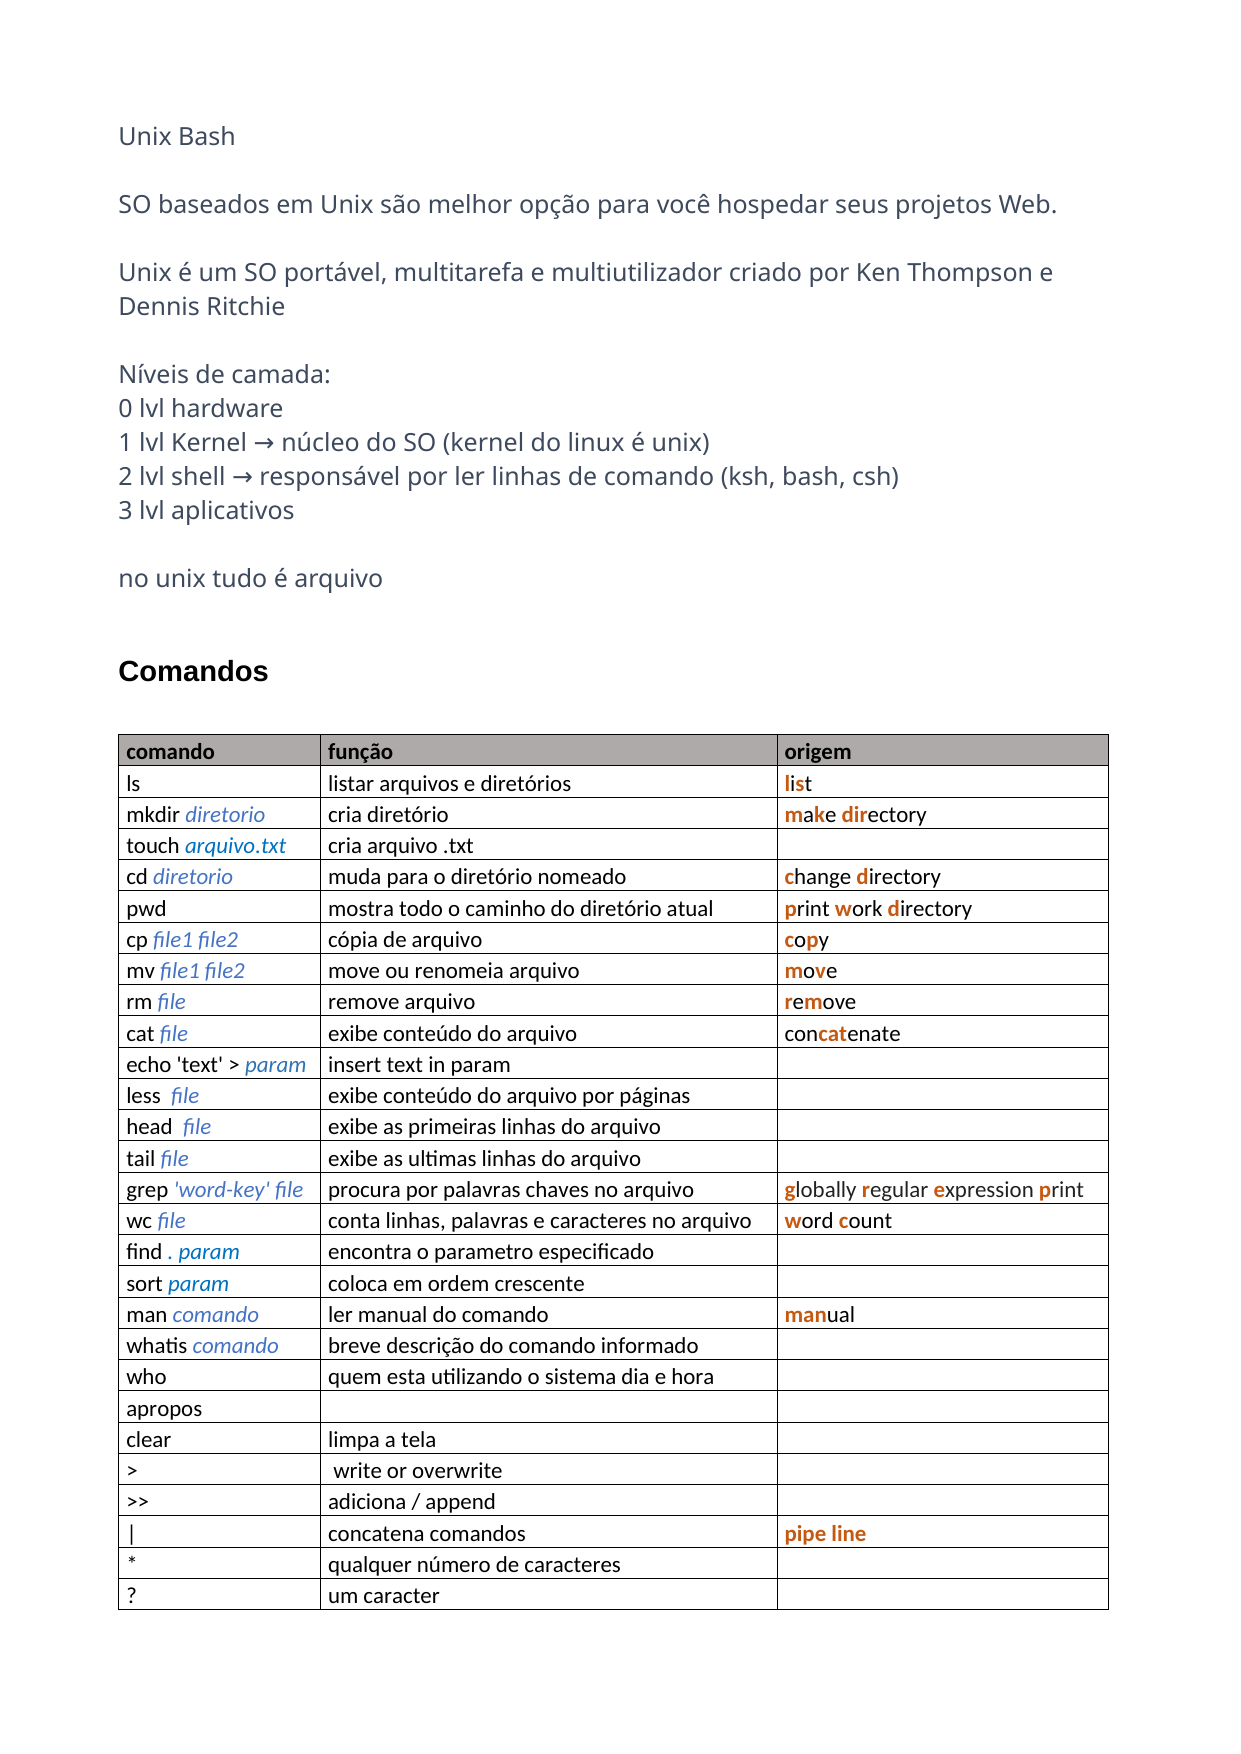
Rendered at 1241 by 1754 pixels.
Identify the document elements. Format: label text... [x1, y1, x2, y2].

table_cell change directory [778, 860, 1108, 890]
table_cell coloca em ordem crescente [321, 1266, 777, 1297]
table_cell adiciona / append [321, 1485, 777, 1515]
table_cell cd diretorio [119, 860, 320, 890]
table_cell manual [778, 1298, 1108, 1328]
text no unix tudo é arquivo [118, 561, 1122, 595]
table_cell [778, 1579, 1108, 1609]
table_header origem [778, 735, 1108, 765]
table_cell pipe line [778, 1516, 1108, 1547]
table_cell cópia de arquivo [321, 923, 777, 953]
table_cell | [119, 1516, 320, 1547]
table_cell [778, 1548, 1108, 1578]
table_cell ls [119, 766, 320, 797]
table_cell pwd [119, 891, 320, 922]
table_cell who [119, 1360, 320, 1390]
text 3 lvl aplicativos [118, 493, 1122, 527]
table_cell globally regular expression print [778, 1173, 1108, 1203]
text 1 lvl Kernel → núcleo do SO (kernel do linux é unix) [118, 425, 1122, 459]
table_cell wc file [119, 1204, 320, 1234]
text Unix Bash [118, 118, 1122, 152]
table_cell clear [119, 1423, 320, 1453]
table_cell mostra todo o caminho do diretório atual [321, 891, 777, 922]
table_cell make directory [778, 798, 1108, 828]
table_cell [778, 1423, 1108, 1453]
table_cell cria arquivo .txt [321, 829, 777, 859]
table_cell [778, 829, 1108, 859]
table_cell ler manual do comando [321, 1298, 777, 1328]
table_cell [778, 1485, 1108, 1515]
table_cell man comando [119, 1298, 320, 1328]
table_cell concatena comandos [321, 1516, 777, 1547]
text SO baseados em Unix são melhor opção para você hospedar seus projetos Web. [118, 186, 1122, 220]
table_cell ? [119, 1579, 320, 1609]
table_cell um caracter [321, 1579, 777, 1609]
table_cell echo 'text' > param [119, 1048, 320, 1078]
text Unix é um SO portável, multitarefa e multiutilizador criado por Ken Thompson e Dennis Ritchie [118, 254, 1122, 322]
table_cell list [778, 766, 1108, 797]
table_cell exibe conteúdo do arquivo [321, 1016, 777, 1047]
table_cell [778, 1329, 1108, 1359]
table_cell head file [119, 1110, 320, 1140]
table_cell cria diretório [321, 798, 777, 828]
table_cell less file [119, 1079, 320, 1109]
table_cell exibe as ultimas linhas do arquivo [321, 1141, 777, 1172]
table_cell [778, 1391, 1108, 1422]
table_cell remove arquivo [321, 985, 777, 1015]
table_cell [778, 1266, 1108, 1297]
table_cell [778, 1360, 1108, 1390]
table_header comando [119, 735, 320, 765]
text 2 lvl shell → responsável por ler linhas de comando (ksh, bash, csh) [118, 459, 1122, 493]
table_cell [778, 1048, 1108, 1078]
table_cell remove [778, 985, 1108, 1015]
table_cell [778, 1454, 1108, 1484]
table_cell mv file1 file2 [119, 954, 320, 984]
table_cell concatenate [778, 1016, 1108, 1047]
table_cell write or overwrite [321, 1454, 777, 1484]
table_cell exibe conteúdo do arquivo por páginas [321, 1079, 777, 1109]
table_header função [321, 735, 777, 765]
table_cell breve descrição do comando informado [321, 1329, 777, 1359]
table_cell [778, 1141, 1108, 1172]
table_cell whatis comando [119, 1329, 320, 1359]
table_cell quem esta utilizando o sistema dia e hora [321, 1360, 777, 1390]
table_cell find . param [119, 1235, 320, 1265]
table_cell word count [778, 1204, 1108, 1234]
text Níveis de camada: [118, 357, 1122, 391]
subtitle Comandos [118, 654, 1122, 688]
table_cell cat file [119, 1016, 320, 1047]
table_cell copy [778, 923, 1108, 953]
table_cell encontra o parametro especificado [321, 1235, 777, 1265]
table_cell qualquer número de caracteres [321, 1548, 777, 1578]
table_cell cp file1 file2 [119, 923, 320, 953]
table_cell [778, 1079, 1108, 1109]
table_cell [778, 1110, 1108, 1140]
table_cell rm file [119, 985, 320, 1015]
table_cell >> [119, 1485, 320, 1515]
table_cell insert text in param [321, 1048, 777, 1078]
table_cell muda para o diretório nomeado [321, 860, 777, 890]
table_cell touch arquivo.txt [119, 829, 320, 859]
table_cell mkdir diretorio [119, 798, 320, 828]
table_cell apropos [119, 1391, 320, 1422]
text 0 lvl hardware [118, 391, 1122, 425]
table_cell move [778, 954, 1108, 984]
table_cell * [119, 1548, 320, 1578]
table_cell conta linhas, palavras e caracteres no arquivo [321, 1204, 777, 1234]
table_cell > [119, 1454, 320, 1484]
table_cell [321, 1391, 777, 1422]
table_cell move ou renomeia arquivo [321, 954, 777, 984]
table_cell limpa a tela [321, 1423, 777, 1453]
table_cell exibe as primeiras linhas do arquivo [321, 1110, 777, 1140]
table_cell grep 'word-key' file [119, 1173, 320, 1203]
table_cell sort param [119, 1266, 320, 1297]
table_cell procura por palavras chaves no arquivo [321, 1173, 777, 1203]
table_cell [778, 1235, 1108, 1265]
table_cell listar arquivos e diretórios [321, 766, 777, 797]
table_cell tail file [119, 1141, 320, 1172]
table_cell print work directory [778, 891, 1108, 922]
